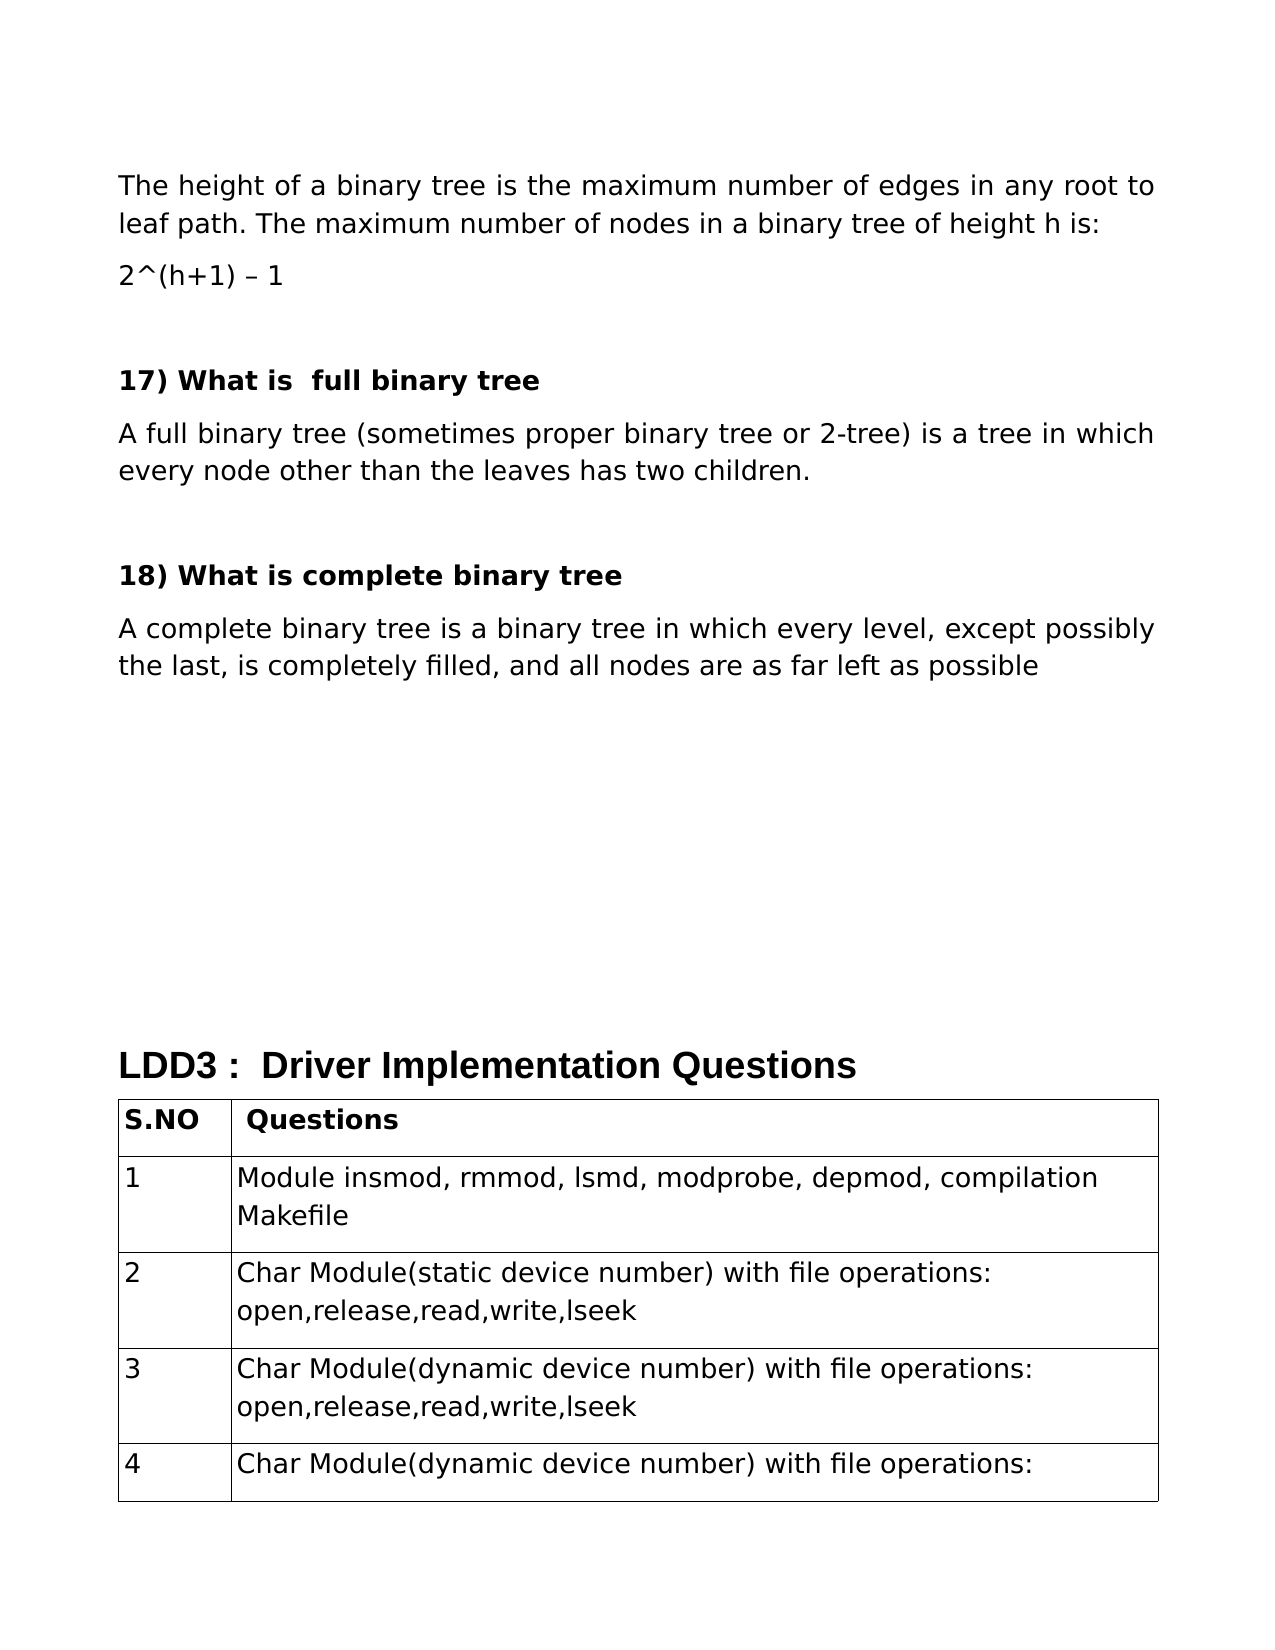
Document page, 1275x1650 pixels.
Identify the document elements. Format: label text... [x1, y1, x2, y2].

table_cell 3 [119, 1349, 231, 1443]
table_cell Char Module(dynamic device number) with file operations: [232, 1444, 1158, 1501]
table_cell Char Module(static device number) with file operations: open,release,read,write,lseek [232, 1253, 1158, 1347]
text 17) What is full binary tree [118, 366, 1157, 397]
table_cell Char Module(dynamic device number) with file operations: open,release,read,write,lseek [232, 1349, 1158, 1443]
text 2^(h+1) – 1 [118, 261, 1157, 292]
table_cell 4 [119, 1444, 231, 1501]
subtitle LDD3 : Driver Implementation Questions [118, 1042, 1157, 1086]
text A full binary tree (sometimes proper binary tree or 2-tree) is a tree in which every node other than the leaves has two children. [118, 418, 1157, 487]
table_cell 1 [119, 1157, 231, 1252]
text 18) What is complete binary tree [118, 561, 1157, 592]
table_cell Module insmod, rmmod, lsmd, modprobe, depmod, compilation Makefile [232, 1157, 1158, 1252]
text The height of a binary tree is the maximum number of edges in any root to leaf path. The maximum number of nodes in a binary tree of height h is: [118, 171, 1157, 240]
table_cell 2 [119, 1253, 231, 1347]
text A complete binary tree is a binary tree in which every level, except possibly the last, is completely filled, and all nodes are as far left as possible [118, 613, 1157, 682]
table_header S.NO [119, 1100, 231, 1156]
table_header Questions [232, 1100, 1158, 1156]
